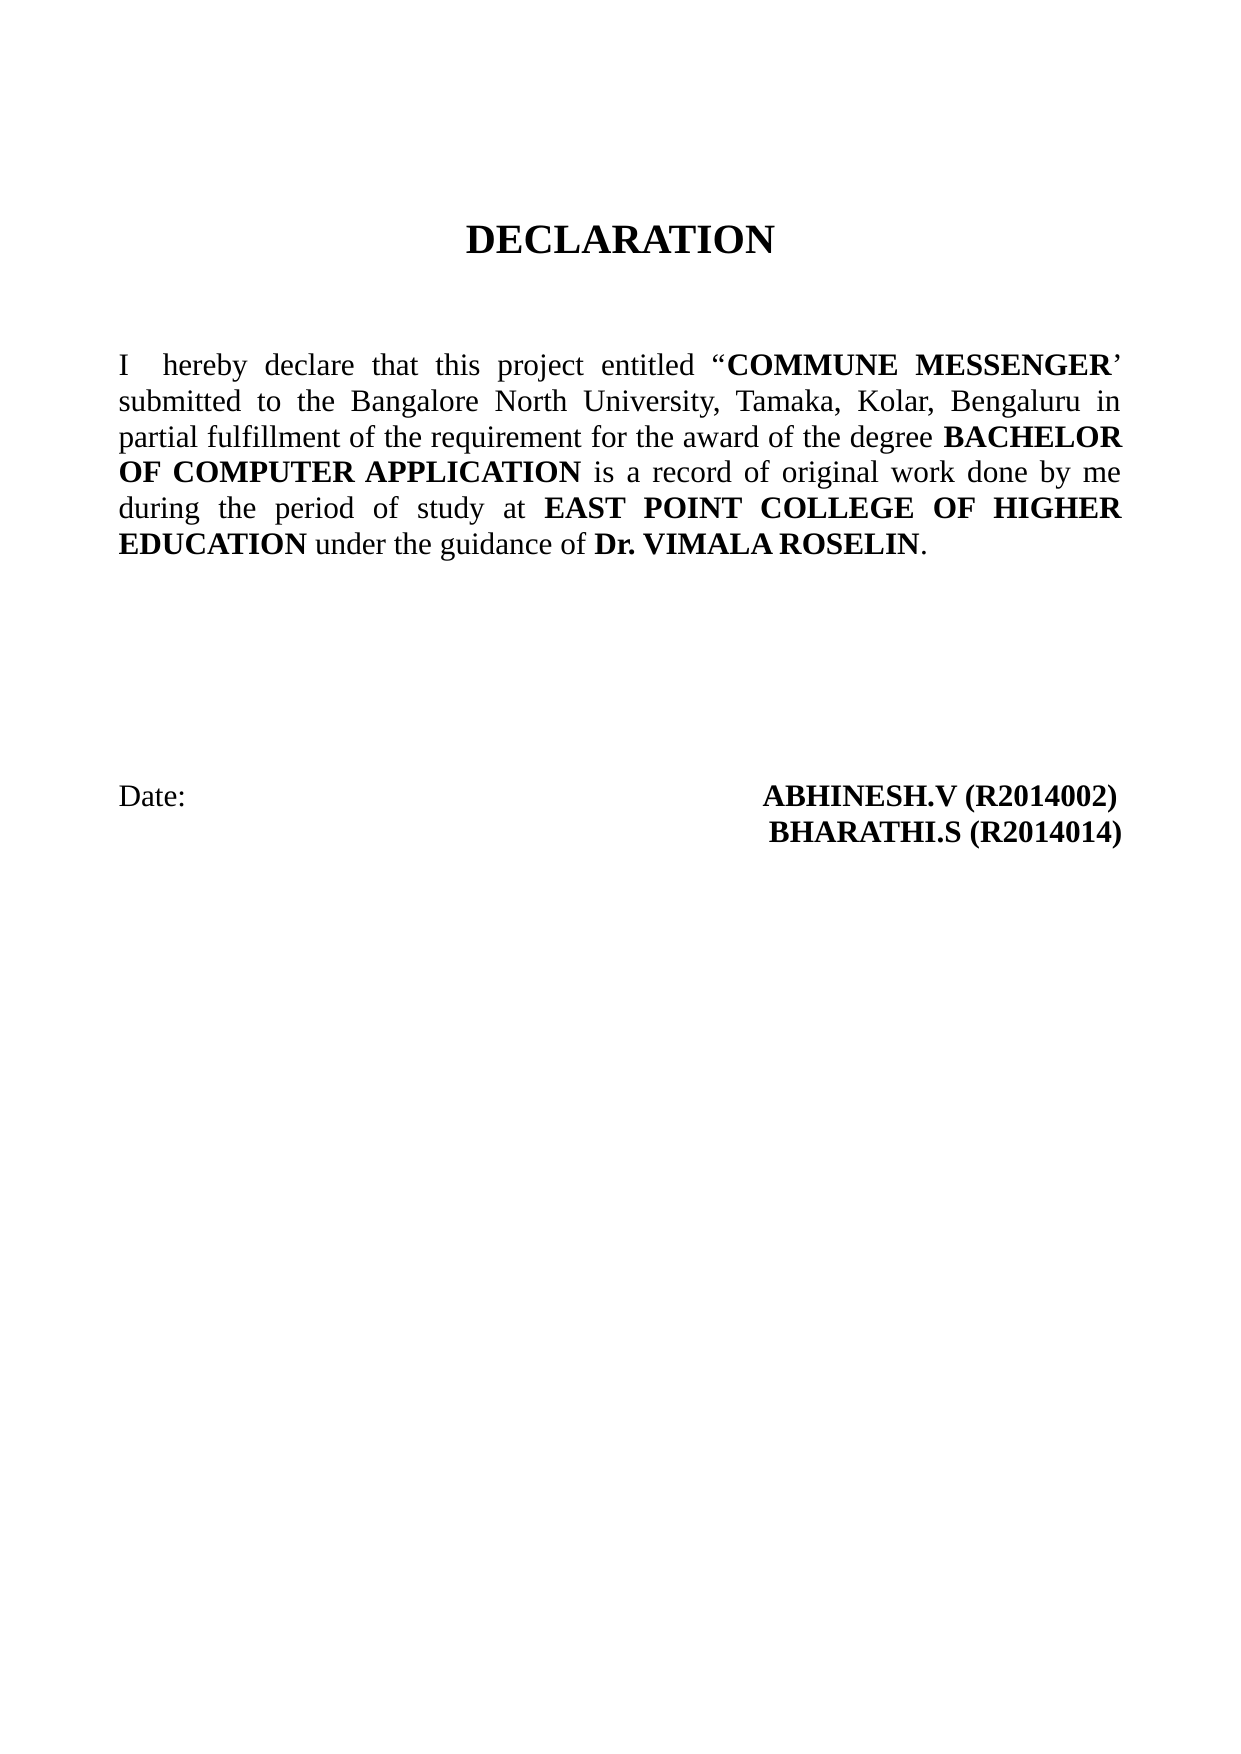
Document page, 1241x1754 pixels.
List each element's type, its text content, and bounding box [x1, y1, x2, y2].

text DECLARATION [118, 214, 1122, 262]
text Date: ABHINESH.V (R2014002) [118, 777, 1122, 813]
text BHARATHI.S (R2014014) [118, 813, 1122, 849]
text I hereby declare that this project entitled “COMMUNE MESSENGER’ submitted to the Bangalore North University, Tamaka, Kolar, Bengaluru in partial fulfillment of the requirement for the award of the degree BACHELOR OF COMPUTER APPLICATION is a record of original work done by me during the period of study at EAST POINT COLLEGE OF HIGHER EDUCATION under the guidance of Dr. VIMALA ROSELIN. [118, 346, 1122, 562]
